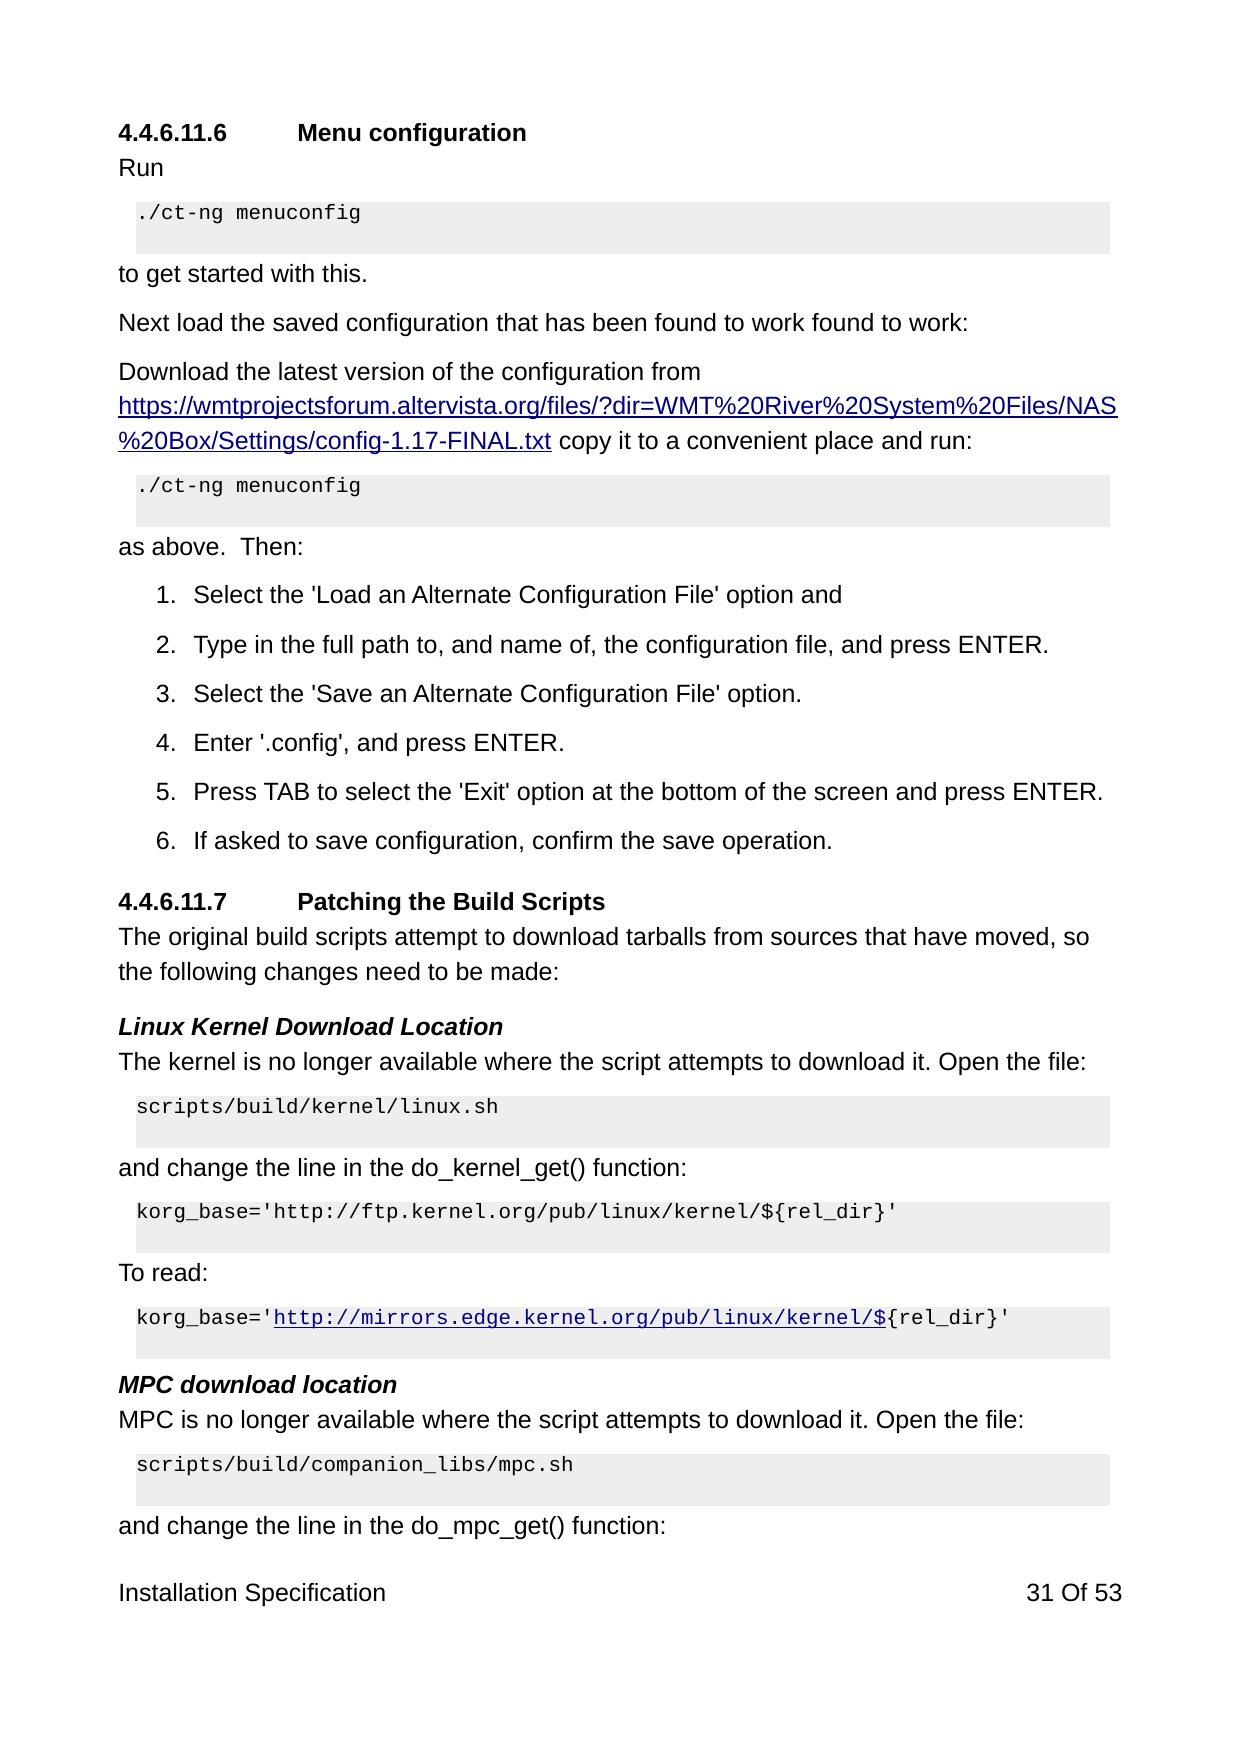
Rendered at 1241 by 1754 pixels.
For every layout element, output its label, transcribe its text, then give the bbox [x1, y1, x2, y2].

subtitle Patching the Build Scripts [118, 887, 1122, 916]
text The original build scripts attempt to download tarballs from sources that have moved, so the following changes need to be made: [118, 922, 1122, 985]
text korg_base='http://ftp.kernel.org/pub/linux/kernel/${rel_dir}' [136, 1202, 1110, 1225]
list Enter '.config', and press ENTER. [156, 728, 1122, 756]
text to get started with this. [118, 259, 1122, 287]
list If asked to save configuration, confirm the save operation. [156, 826, 1122, 854]
text Run [118, 153, 1122, 182]
text scripts/build/companion_libs/mpc.sh [136, 1454, 1110, 1478]
text The kernel is no longer available where the script attempts to download it. Open the file: [118, 1047, 1122, 1076]
subtitle Linux Kernel Download Location [118, 1012, 1122, 1041]
text and change the line in the do_mpc_get() function: [118, 1511, 1122, 1539]
text ./ct-ng menuconfig [136, 202, 1110, 226]
text To read: [118, 1258, 1122, 1287]
subtitle Menu configuration [118, 118, 1122, 147]
list Select the 'Save an Alternate Configuration File' option. [156, 679, 1122, 707]
list Press TAB to select the 'Exit' option at the bottom of the screen and press ENTER. [156, 777, 1122, 806]
list Select the 'Load an Alternate Configuration File' option and [156, 581, 1122, 609]
text scripts/build/kernel/linux.sh [136, 1096, 1110, 1119]
text korg_base='http://mirrors.edge.kernel.org/pub/linux/kernel/${rel_dir}' [136, 1307, 1110, 1331]
text as above. Then: [118, 531, 1122, 560]
text and change the line in the do_kernel_get() function: [118, 1152, 1122, 1181]
text Next load the saved configuration that has been found to work found to work: [118, 308, 1122, 336]
list Type in the full path to, and name of, the configuration file, and press ENTER. [156, 629, 1122, 658]
text ./ct-ng menuconfig [136, 475, 1110, 498]
text Download the latest version of the configuration from https://wmtprojectsforum.altervista.org/files/?dir=WMT%20River%20System%20Files/NAS%20Box/Settings/config-1.17-FINAL.txt copy it to a convenient place and run: [118, 357, 1122, 454]
subtitle MPC download location [118, 1370, 1122, 1399]
text MPC is no longer available where the script attempts to download it. Open the file: [118, 1405, 1122, 1434]
